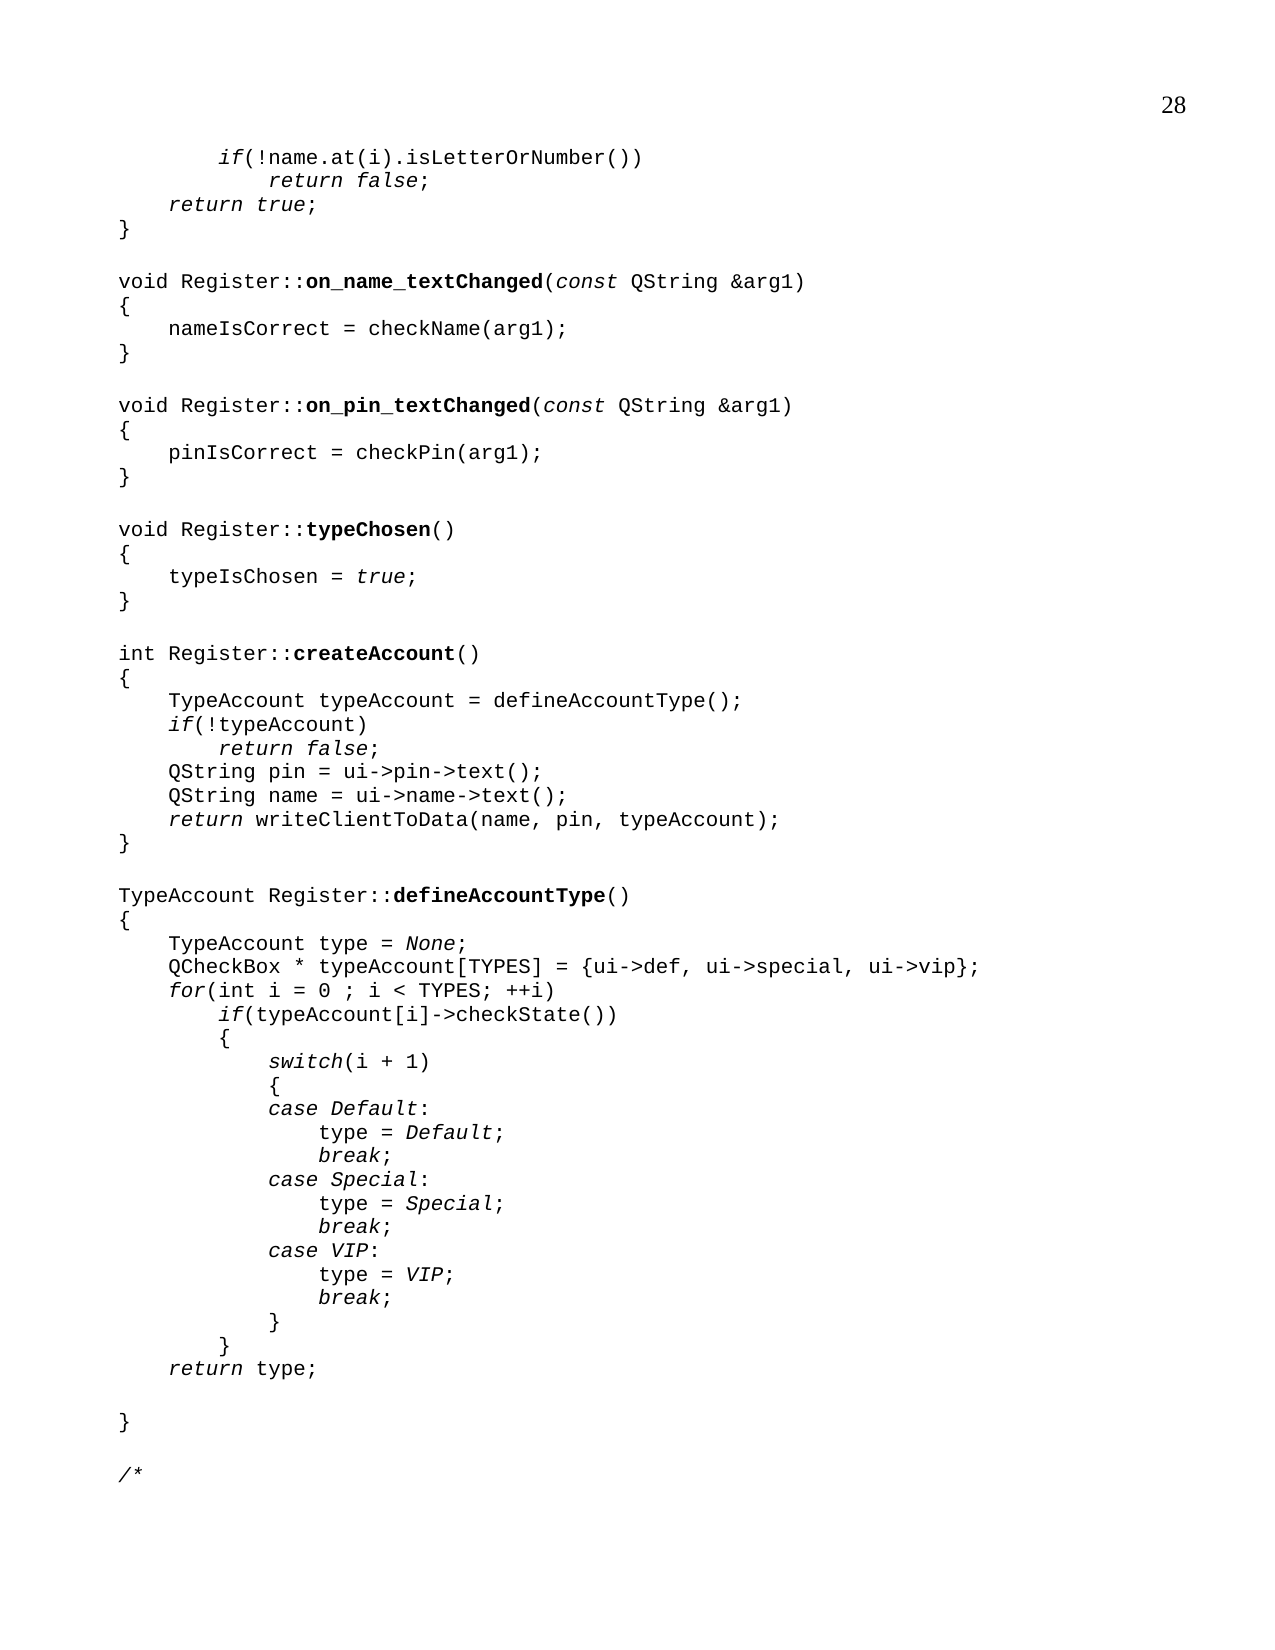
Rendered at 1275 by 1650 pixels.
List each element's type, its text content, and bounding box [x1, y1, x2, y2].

text { [118, 1074, 1186, 1098]
text { [118, 543, 1186, 566]
text if(!typeAccount) [118, 714, 1186, 738]
text return writeClientToData(name, pin, typeAccount); [118, 809, 1186, 832]
text } [118, 1411, 1186, 1435]
text { [118, 1027, 1186, 1051]
text { [118, 667, 1186, 690]
text return true; [118, 194, 1186, 218]
text return type; [118, 1358, 1186, 1382]
text } [118, 342, 1186, 366]
text type = Special; [118, 1193, 1186, 1216]
text TypeAccount Register::defineAccountType() [118, 885, 1186, 909]
text TypeAccount type = None; [118, 933, 1186, 956]
text { [118, 294, 1186, 318]
text void Register::typeChosen() [118, 519, 1186, 543]
text if(typeAccount[i]->checkState()) [118, 1004, 1186, 1027]
text case VIP: [118, 1240, 1186, 1264]
text } [118, 590, 1186, 614]
text pinIsCorrect = checkPin(arg1); [118, 442, 1186, 466]
text } [118, 466, 1186, 489]
text type = VIP; [118, 1264, 1186, 1287]
text typeIsChosen = true; [118, 566, 1186, 590]
text break; [118, 1216, 1186, 1240]
text if(!name.at(i).isLetterOrNumber()) [118, 147, 1186, 171]
text } [118, 1311, 1186, 1335]
text /* [118, 1464, 1195, 1488]
text QString pin = ui->pin->text(); [118, 761, 1186, 785]
text QCheckBox * typeAccount[TYPES] = {ui->def, ui->special, ui->vip}; [118, 956, 1186, 980]
text case Special: [118, 1169, 1186, 1193]
text TypeAccount typeAccount = defineAccountType(); [118, 690, 1186, 714]
text void Register::on_name_textChanged(const QString &arg1) [118, 271, 1186, 294]
text break; [118, 1146, 1186, 1169]
text switch(i + 1) [118, 1051, 1186, 1074]
text { [118, 419, 1186, 442]
text for(int i = 0 ; i < TYPES; ++i) [118, 980, 1186, 1004]
text nameIsCorrect = checkName(arg1); [118, 318, 1186, 342]
text type = Default; [118, 1122, 1186, 1146]
text } [118, 218, 1186, 241]
text return false; [118, 738, 1186, 761]
text case Default: [118, 1098, 1186, 1122]
text void Register::on_pin_textChanged(const QString &arg1) [118, 395, 1186, 419]
text int Register::createAccount() [118, 643, 1186, 667]
text } [118, 832, 1186, 856]
text break; [118, 1287, 1186, 1311]
text } [118, 1335, 1186, 1358]
text QString name = ui->name->text(); [118, 785, 1186, 809]
text return false; [118, 171, 1186, 194]
text { [118, 909, 1186, 933]
